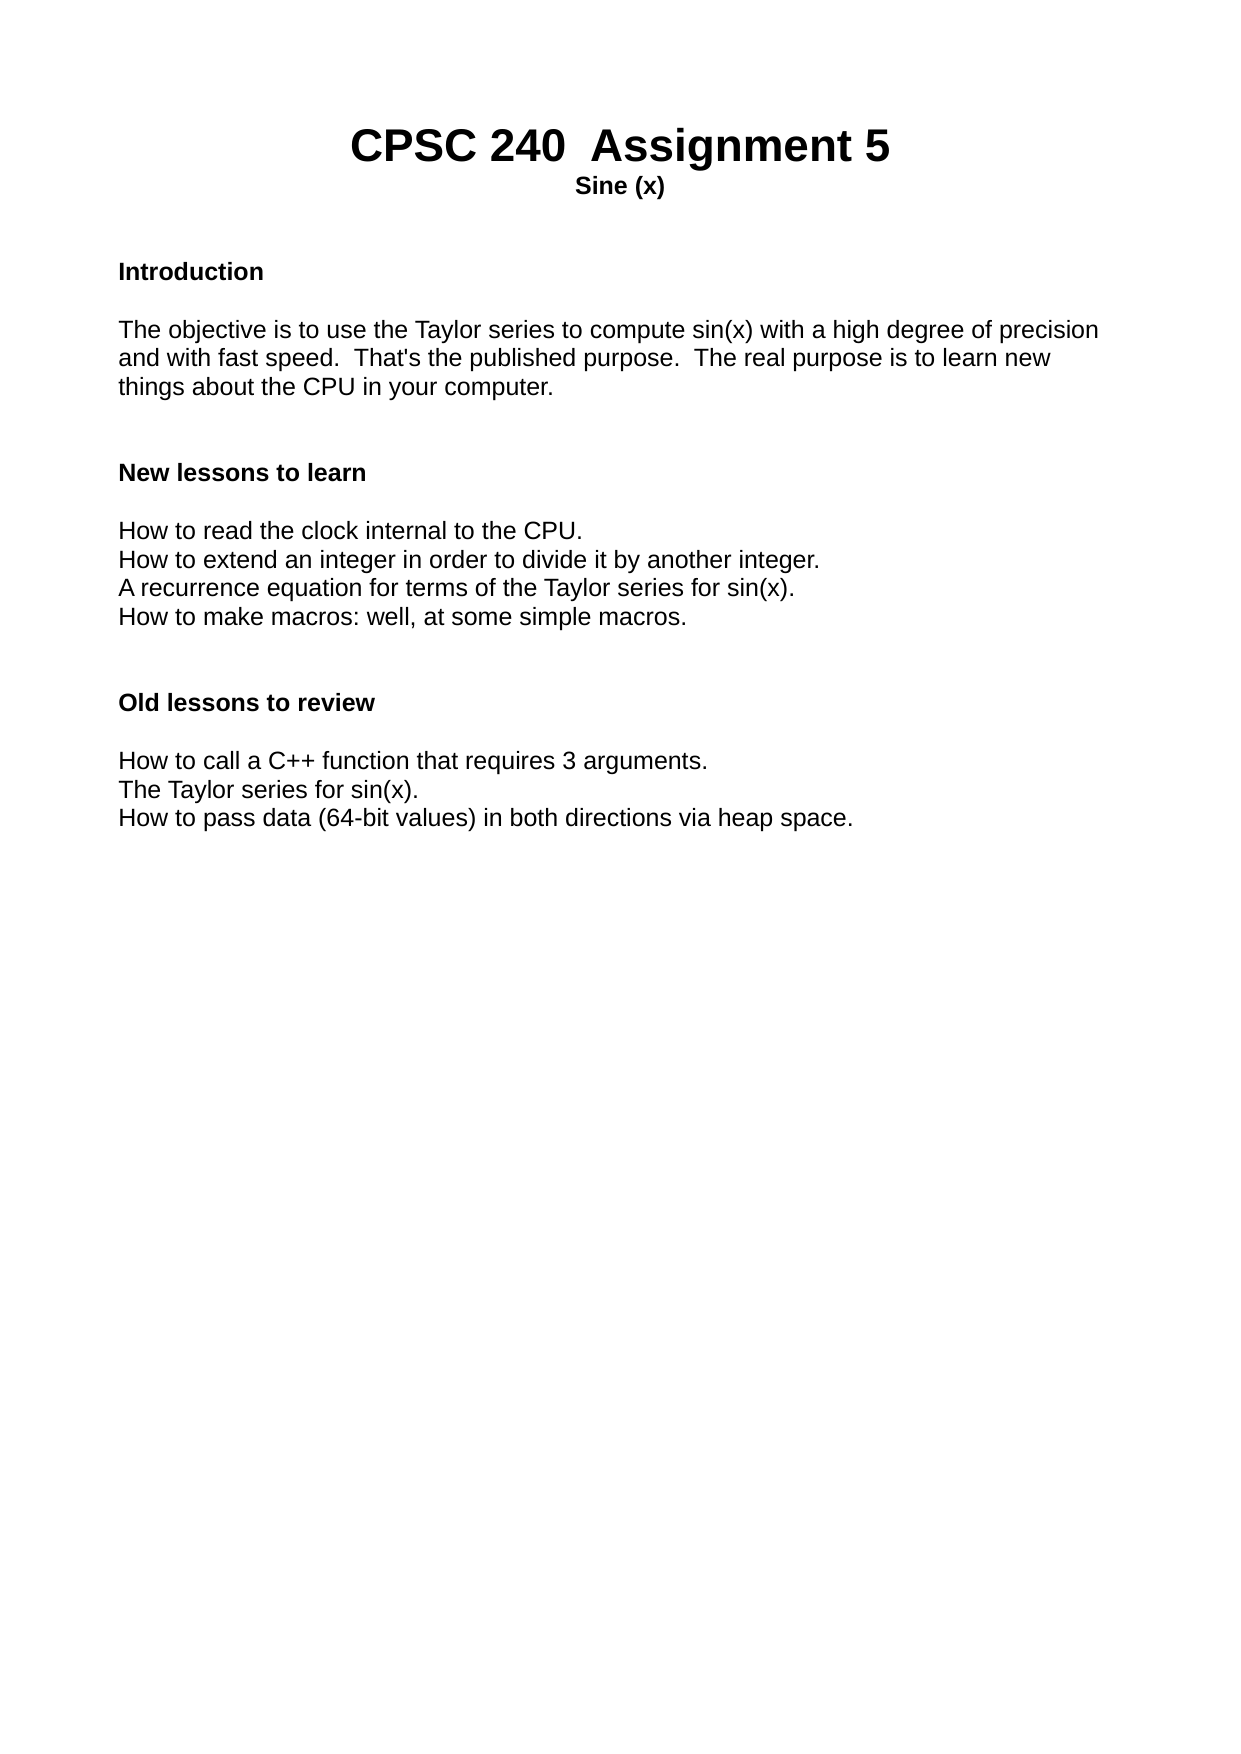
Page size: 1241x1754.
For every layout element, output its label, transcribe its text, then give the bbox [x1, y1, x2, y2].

text How to call a C++ function that requires 3 arguments. [118, 746, 1122, 774]
text The objective is to use the Taylor series to compute sin(x) with a high degree of precision and with fast speed. That's the published purpose. The real purpose is to learn new things about the CPU in your computer. [118, 314, 1122, 401]
text A recurrence equation for terms of the Taylor series for sin(x). [118, 573, 1122, 602]
text Sine (x) [118, 171, 1122, 199]
text CPSC 240 Assignment 5 [118, 118, 1122, 171]
text How to read the clock internal to the CPU. [118, 516, 1122, 544]
text Introduction [118, 257, 1122, 286]
text How to pass data (64-bit values) in both directions via heap space. [118, 803, 1122, 832]
text New lessons to learn [118, 458, 1122, 487]
text How to make macros: well, at some simple macros. [118, 602, 1122, 631]
text The Taylor series for sin(x). [118, 774, 1122, 803]
text How to extend an integer in order to divide it by another integer. [118, 544, 1122, 573]
text Old lessons to review [118, 688, 1122, 717]
